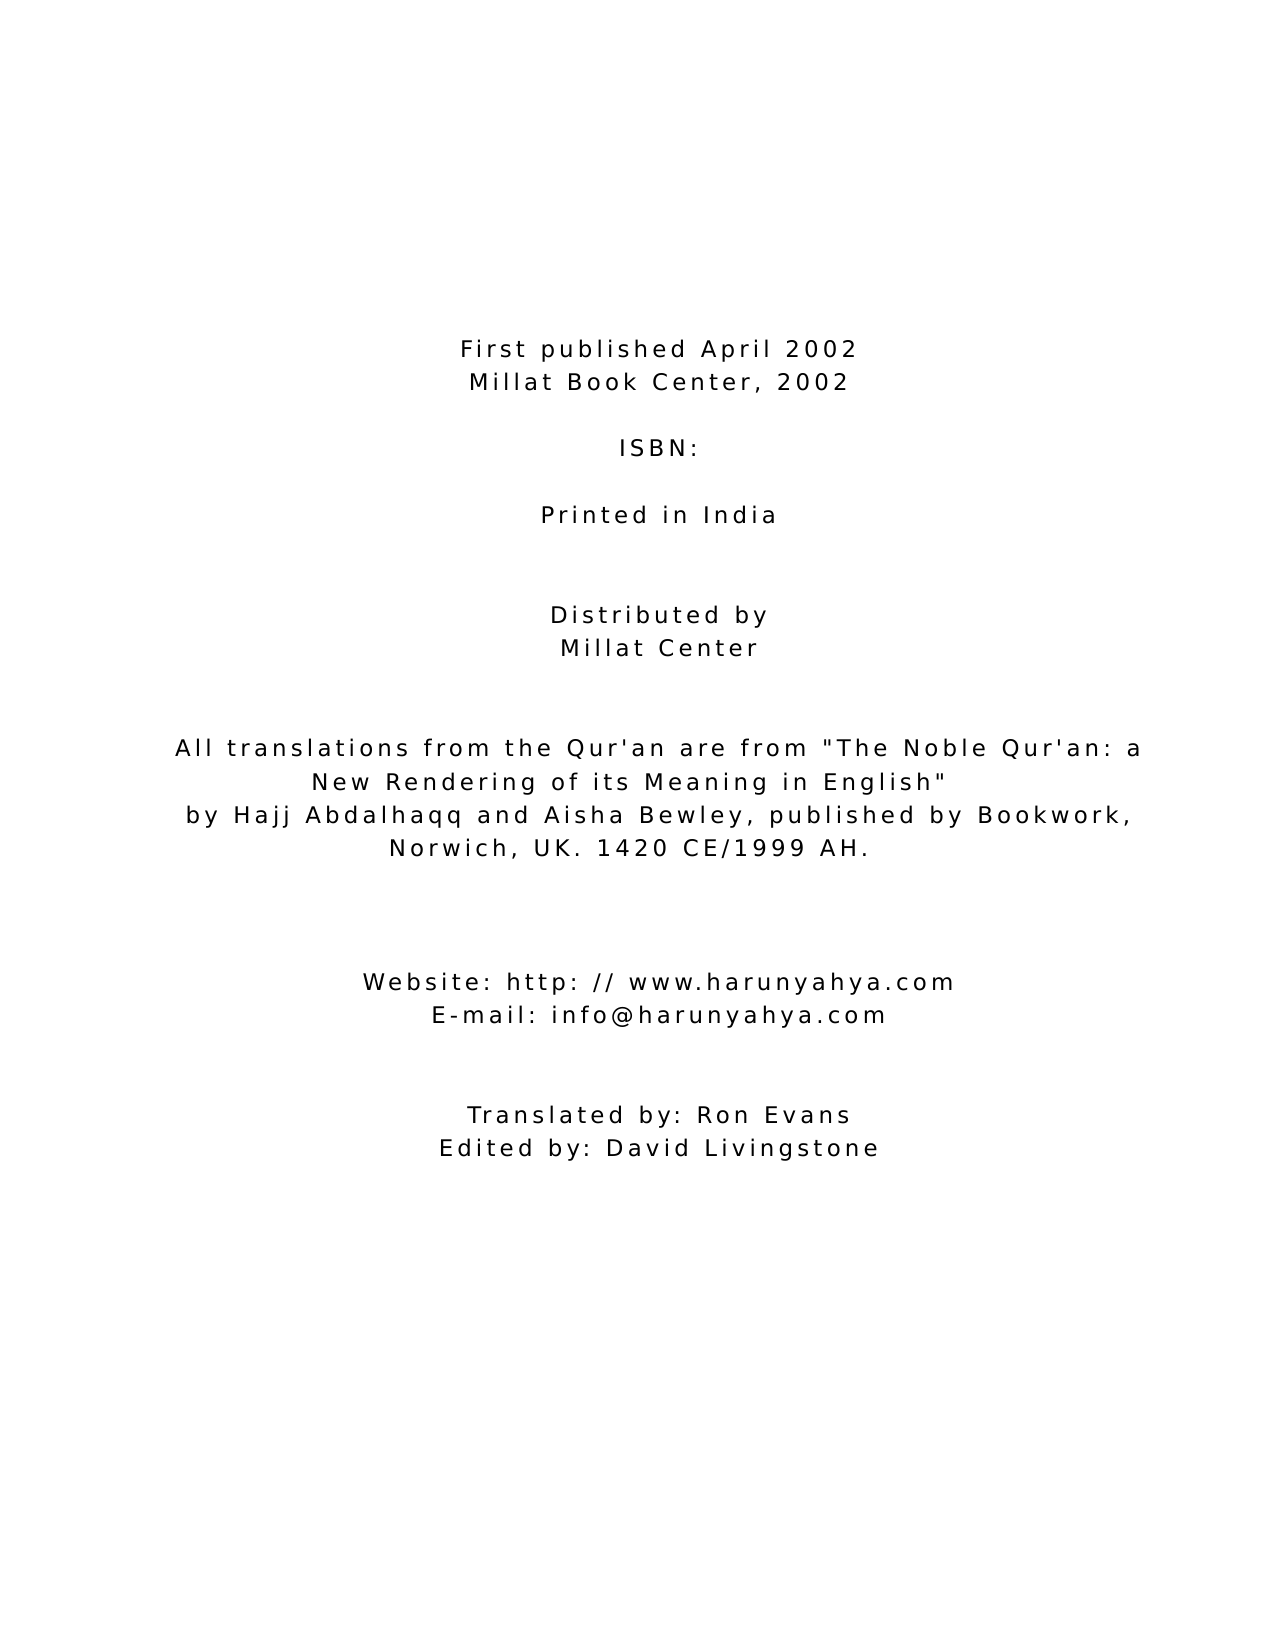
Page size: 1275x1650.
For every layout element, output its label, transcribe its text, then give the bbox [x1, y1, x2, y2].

text by Hajj Abdalhaqq and Aisha Bewley, published by Bookwork, Norwich, UK. 1420 CE/1999 AH. [112, 797, 1145, 863]
text E-mail: info@harunyahya.com [112, 997, 1145, 1030]
text All translations from the Qur'an are from "The Noble Qur'an: a New Rendering of its Meaning in English" [112, 730, 1145, 797]
text Edited by: David Livingstone [112, 1130, 1145, 1163]
text Printed in India [112, 497, 1145, 530]
text Translated by: Ron Evans [112, 1097, 1145, 1130]
text Distributed by [112, 597, 1145, 630]
text First published April 2002 [112, 337, 1145, 363]
text Millat Book Center, 2002 [112, 363, 1145, 397]
text Website: http: // www.harunyahya.com [112, 963, 1145, 997]
text Millat Center [112, 630, 1145, 663]
text ISBN: [112, 430, 1145, 463]
